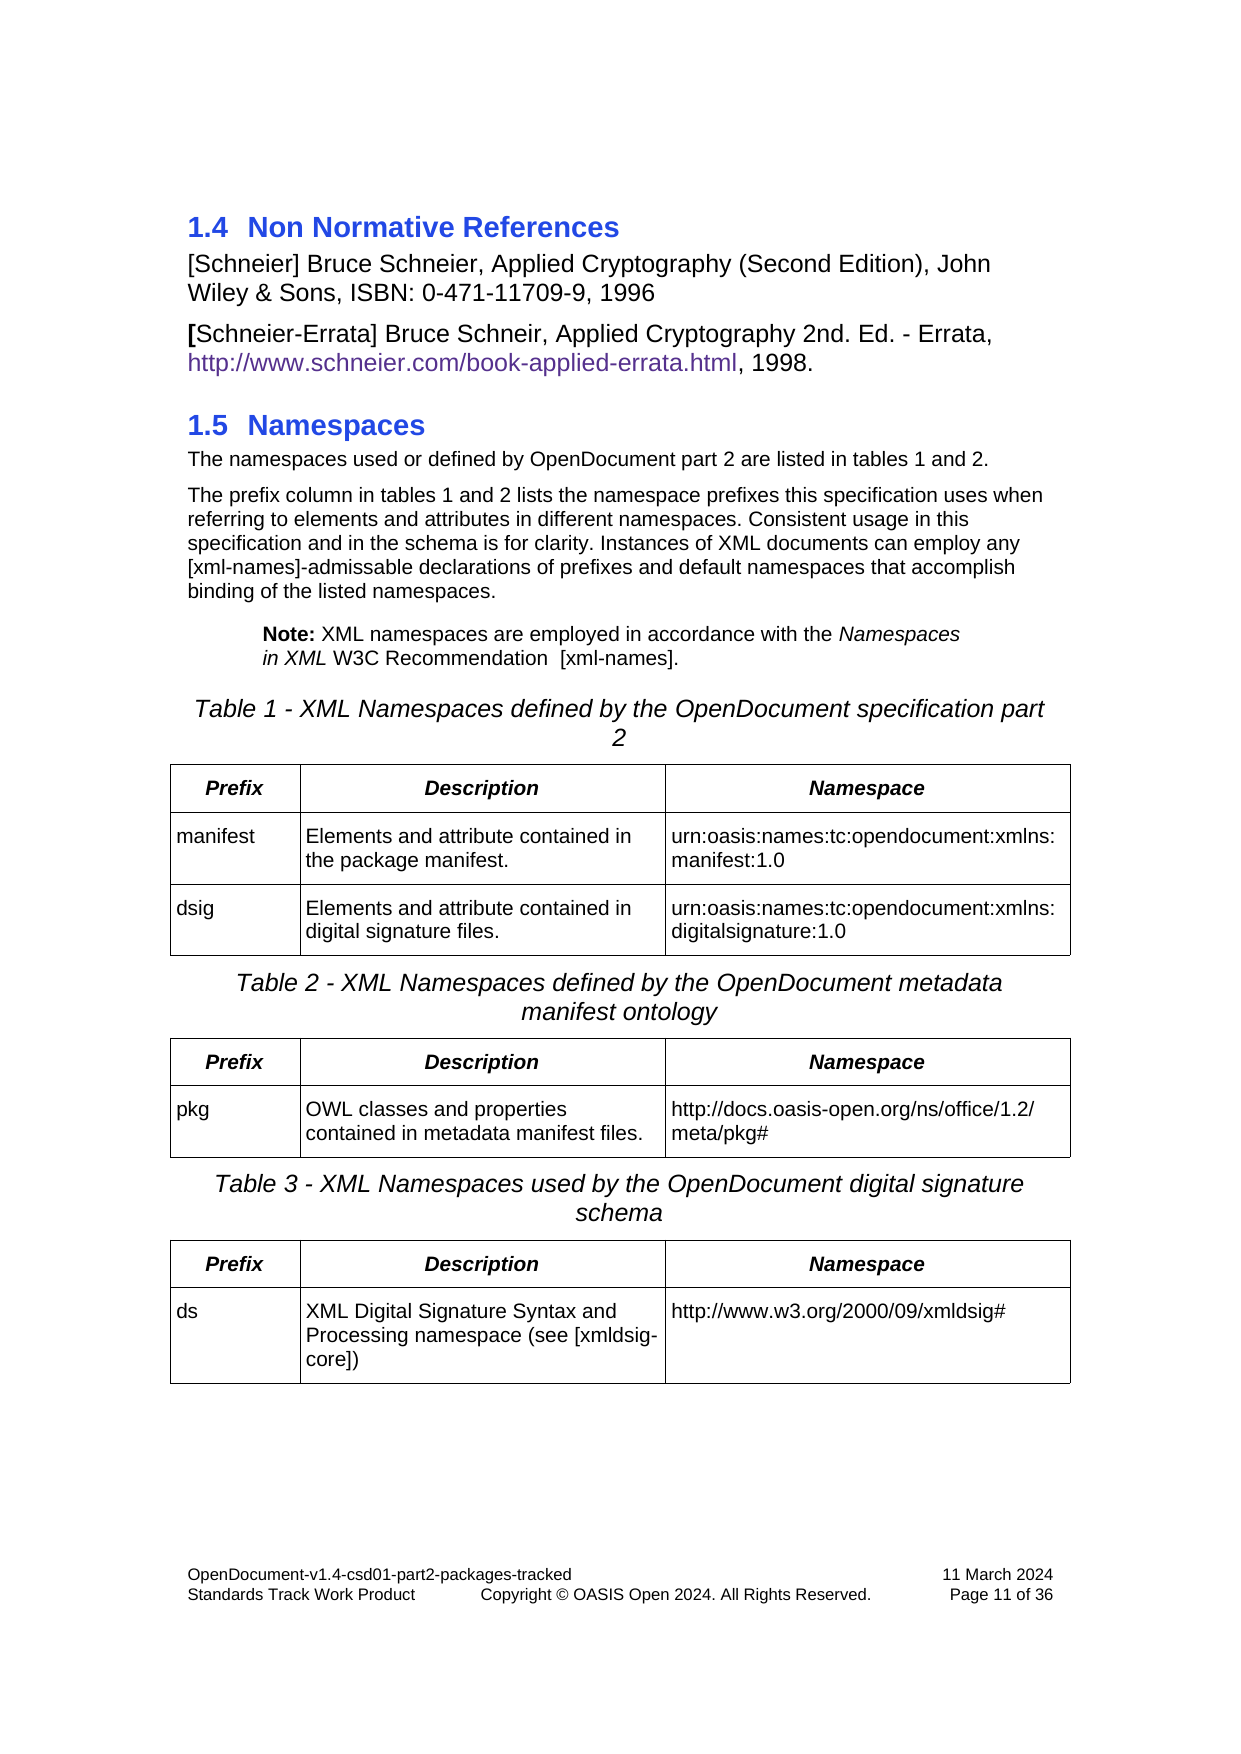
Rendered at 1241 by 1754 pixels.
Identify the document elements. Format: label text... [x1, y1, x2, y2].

table_cell http://docs.oasis-open.org/ns/office/1.2/meta/pkg# [666, 1086, 1070, 1157]
text Table 1 - XML Namespaces defined by the OpenDocument specification part 2 [187, 694, 1053, 752]
table_header Namespace [666, 1241, 1070, 1287]
table_header Description [301, 1039, 665, 1085]
table_cell pkg [171, 1086, 300, 1157]
table_header Description [301, 765, 665, 812]
text Table 3 - XML Namespaces used by the OpenDocument digital signature schema [187, 1169, 1053, 1227]
table_cell Elements and attribute contained in the package manifest. [301, 813, 665, 883]
table_cell XML Digital Signature Syntax and Processing namespace (see [xmldsig-core]) [301, 1288, 665, 1383]
table_header Prefix [171, 1241, 300, 1287]
table_cell OWL classes and properties contained in metadata manifest files. [301, 1086, 665, 1157]
subtitle Non Normative References [187, 210, 1053, 243]
text [Schneier-Errata] Bruce Schneir, Applied Cryptography 2nd. Ed. - Errata, http://www.schneier.com/book-applied-errata.html, 1998. [187, 319, 1053, 376]
table_cell urn:oasis:names:tc:opendocument:xmlns:digitalsignature:1.0 [666, 885, 1070, 955]
text [Schneier] Bruce Schneier, Applied Cryptography (Second Edition), John Wiley & Sons, ISBN: 0-471-11709-9, 1996 [187, 249, 1053, 307]
text The namespaces used or defined by OpenDocument part 2 are listed in tables 1 and 2. [187, 447, 1053, 471]
table_cell dsig [171, 885, 300, 955]
table_cell http://www.w3.org/2000/09/xmldsig# [666, 1288, 1070, 1383]
text The prefix column in tables 1 and 2 lists the namespace prefixes this specification uses when referring to elements and attributes in different namespaces. Consistent usage in this specification and in the schema is for clarity. Instances of XML documents can employ any [xml-names]-admissable declarations of prefixes and default namespaces that accomplish binding of the listed namespaces. [187, 483, 1053, 603]
table_header Namespace [666, 1039, 1070, 1085]
table_cell urn:oasis:names:tc:opendocument:xmlns: manifest:1.0 [666, 813, 1070, 883]
table_header Prefix [171, 765, 300, 812]
table_header Namespace [666, 765, 1070, 812]
table_header Description [301, 1241, 665, 1287]
text Table 2 - XML Namespaces defined by the OpenDocument metadata manifest ontology [187, 968, 1053, 1025]
subtitle Namespaces [187, 407, 1053, 441]
table_header Prefix [171, 1039, 300, 1085]
table_cell manifest [171, 813, 300, 883]
table_cell ds [171, 1288, 300, 1383]
text Note: XML namespaces are employed in accordance with the Namespaces in XML W3C Recommendation [xml-names]. [262, 621, 978, 669]
table_cell Elements and attribute contained in digital signature files. [301, 885, 665, 955]
